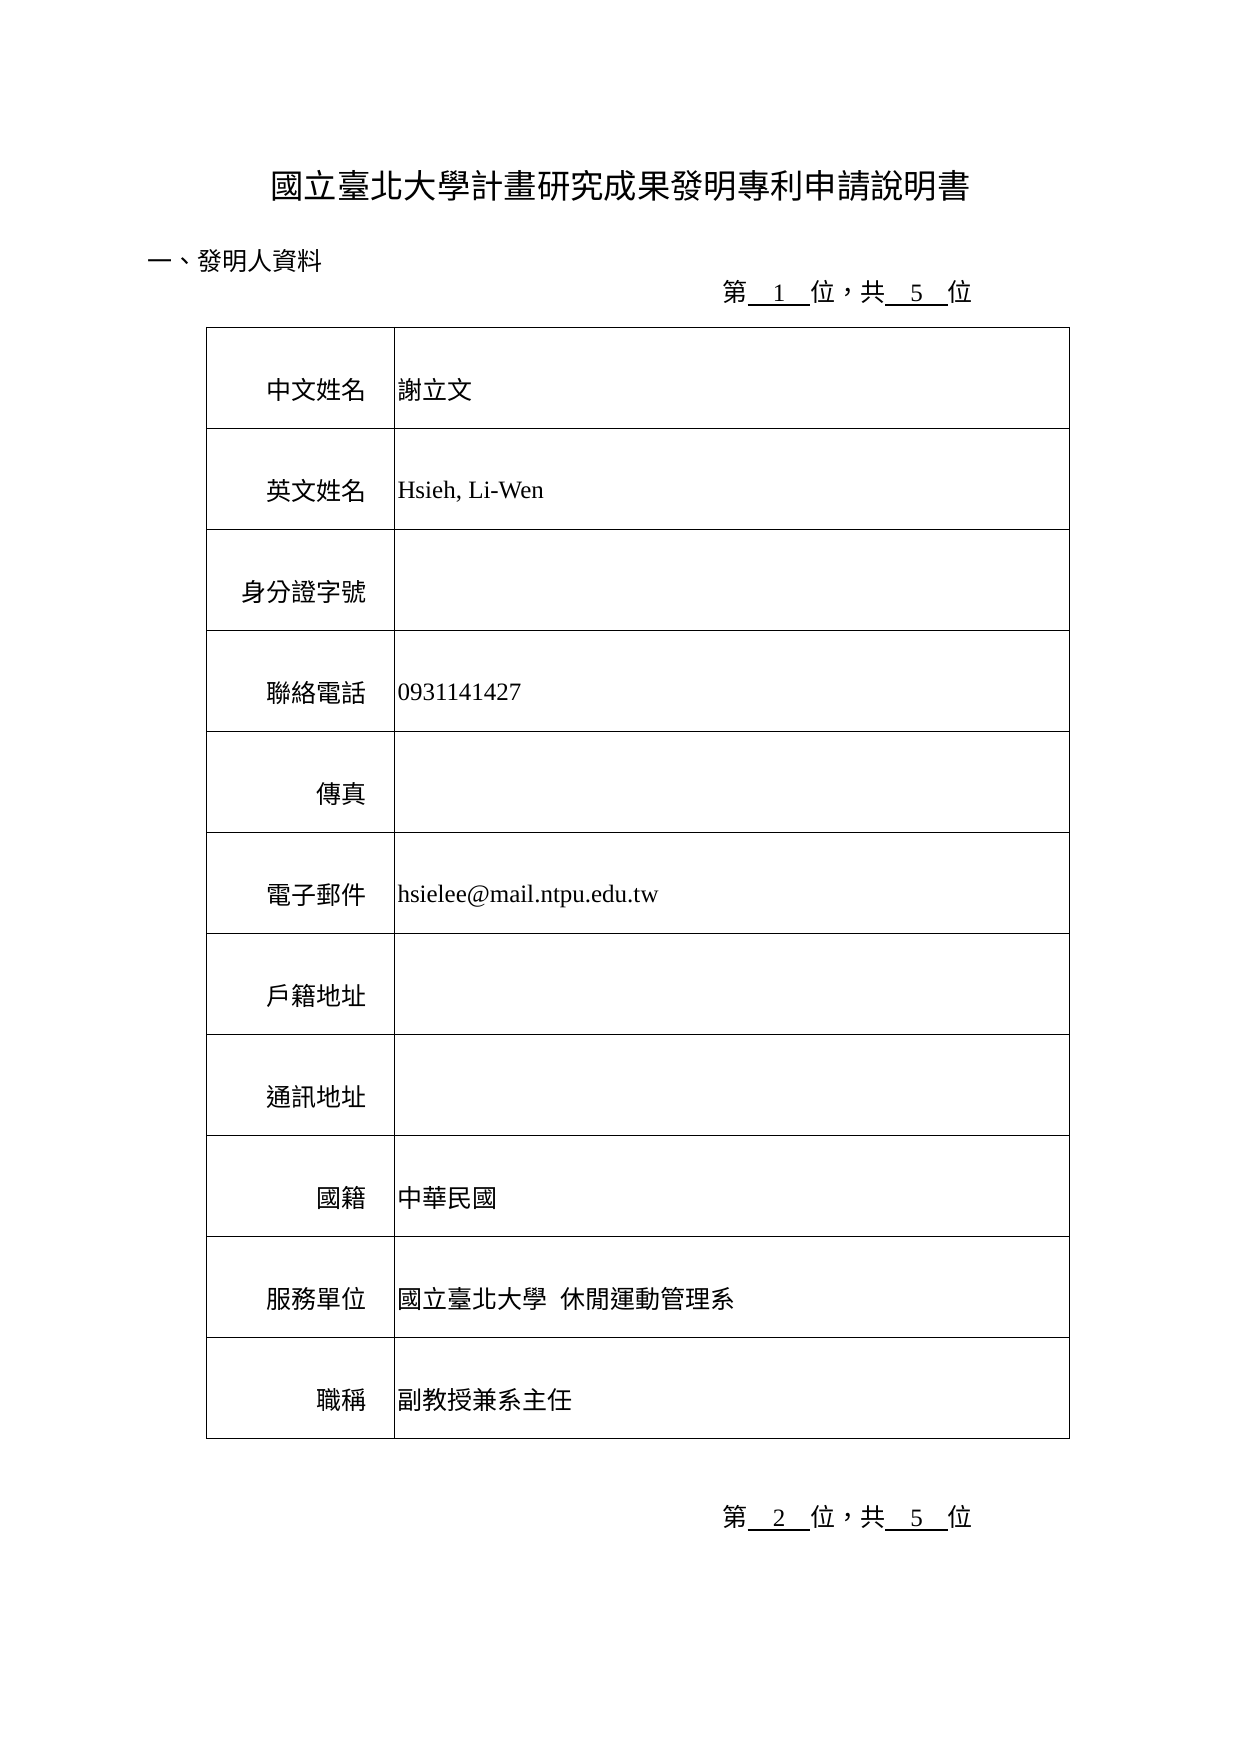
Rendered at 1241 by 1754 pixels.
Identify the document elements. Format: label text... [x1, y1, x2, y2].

table_cell 職稱 [207, 1338, 394, 1438]
table_cell 傳真 [207, 732, 394, 832]
table_cell 中華民國 [395, 1136, 1069, 1236]
table_header 謝立文 [395, 328, 1069, 428]
table_cell 0931141427 [395, 631, 1069, 731]
table_cell 戶籍地址 [207, 934, 394, 1034]
text 第 1 位，共 5 位 [723, 277, 1092, 308]
text 第 2 位，共 5 位 [723, 1502, 1092, 1533]
table_cell [395, 530, 1069, 630]
table_cell 通訊地址 [207, 1035, 394, 1135]
table_cell 國籍 [207, 1136, 394, 1236]
table_cell 副教授兼系主任 [395, 1338, 1069, 1438]
table_cell [395, 732, 1069, 832]
text 國立臺北大學計畫研究成果發明專利申請說明書 [148, 158, 1092, 208]
table_cell 國立臺北大學 休閒運動管理系 [395, 1237, 1069, 1337]
table_cell Hsieh, Li-Wen [395, 429, 1069, 529]
table_cell [395, 1035, 1069, 1135]
text 一、發明人資料 [148, 246, 1092, 277]
table_cell 身分證字號 [207, 530, 394, 630]
table_cell 聯絡電話 [207, 631, 394, 731]
table_cell hsielee@mail.ntpu.edu.tw [395, 833, 1069, 933]
table_cell [395, 934, 1069, 1034]
table_cell 電子郵件 [207, 833, 394, 933]
table_cell 服務單位 [207, 1237, 394, 1337]
table_cell 英文姓名 [207, 429, 394, 529]
table_header 中文姓名 [207, 328, 394, 428]
